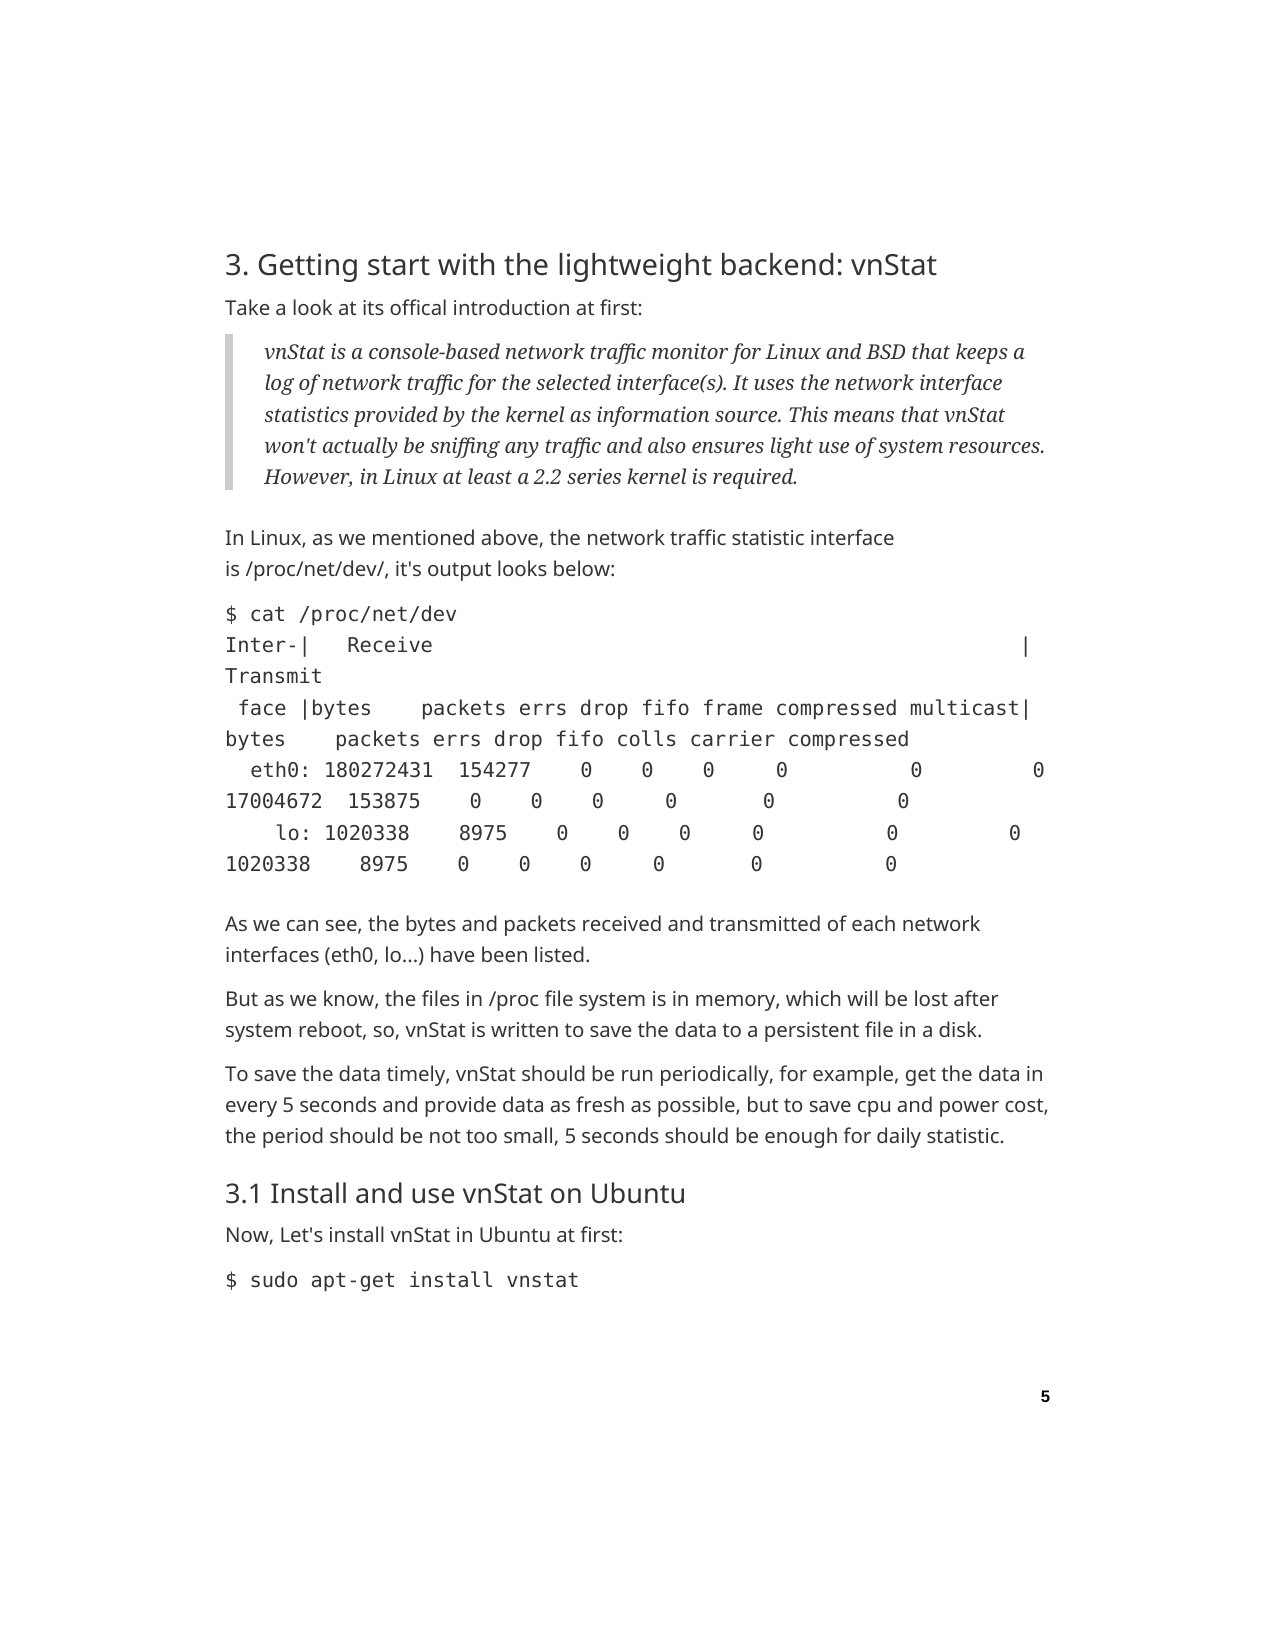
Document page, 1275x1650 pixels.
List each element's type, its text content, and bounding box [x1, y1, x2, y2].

subtitle 3. Getting start with the lightweight backend: vnStat [225, 244, 1050, 284]
text vnStat is a console-based network traffic monitor for Linux and BSD that keeps a log of network traffic for the selected interface(s). It uses the network interface statistics provided by the kernel as information source. This means that vnStat won't actually be sniffing any traffic and also ensures light use of system resources. However, in Linux at least a 2.2 series kernel is required. [233, 334, 1050, 490]
text $ cat /proc/net/dev [225, 595, 1050, 626]
text Inter-| Receive | Transmit [225, 626, 1050, 689]
text Take a look at its offical introduction at first: [225, 290, 1050, 322]
text But as we know, the files in /proc file system is in memory, which will be lost after system reboot, so, vnStat is written to save the data to a persistent file in a disk. [225, 981, 1050, 1043]
text $ sudo apt-get install vnstat [225, 1261, 1050, 1292]
text lo: 1020338 8975 0 0 0 0 0 0 1020338 8975 0 0 0 0 0 0 [225, 814, 1050, 876]
subtitle 3.1 Install and use vnStat on Ubuntu [225, 1174, 1050, 1211]
text In Linux, as we mentioned above, the network traffic statistic interface is /proc/net/dev/, it's output looks below: [225, 520, 1050, 582]
text To save the data timely, vnStat should be run periodically, for example, get the data in every 5 seconds and provide data as fresh as possible, but to save cpu and power cost, the period should be not too small, 5 seconds should be enough for daily statistic. [225, 1056, 1050, 1149]
text face |bytes packets errs drop fifo frame compressed multicast|bytes packets errs drop fifo colls carrier compressed [225, 689, 1050, 751]
text eth0: 180272431 154277 0 0 0 0 0 0 17004672 153875 0 0 0 0 0 0 [225, 751, 1050, 814]
text As we can see, the bytes and packets received and transmitted of each network interfaces (eth0, lo...) have been listed. [225, 906, 1050, 968]
text Now, Let's install vnStat in Ubuntu at first: [225, 1217, 1050, 1249]
